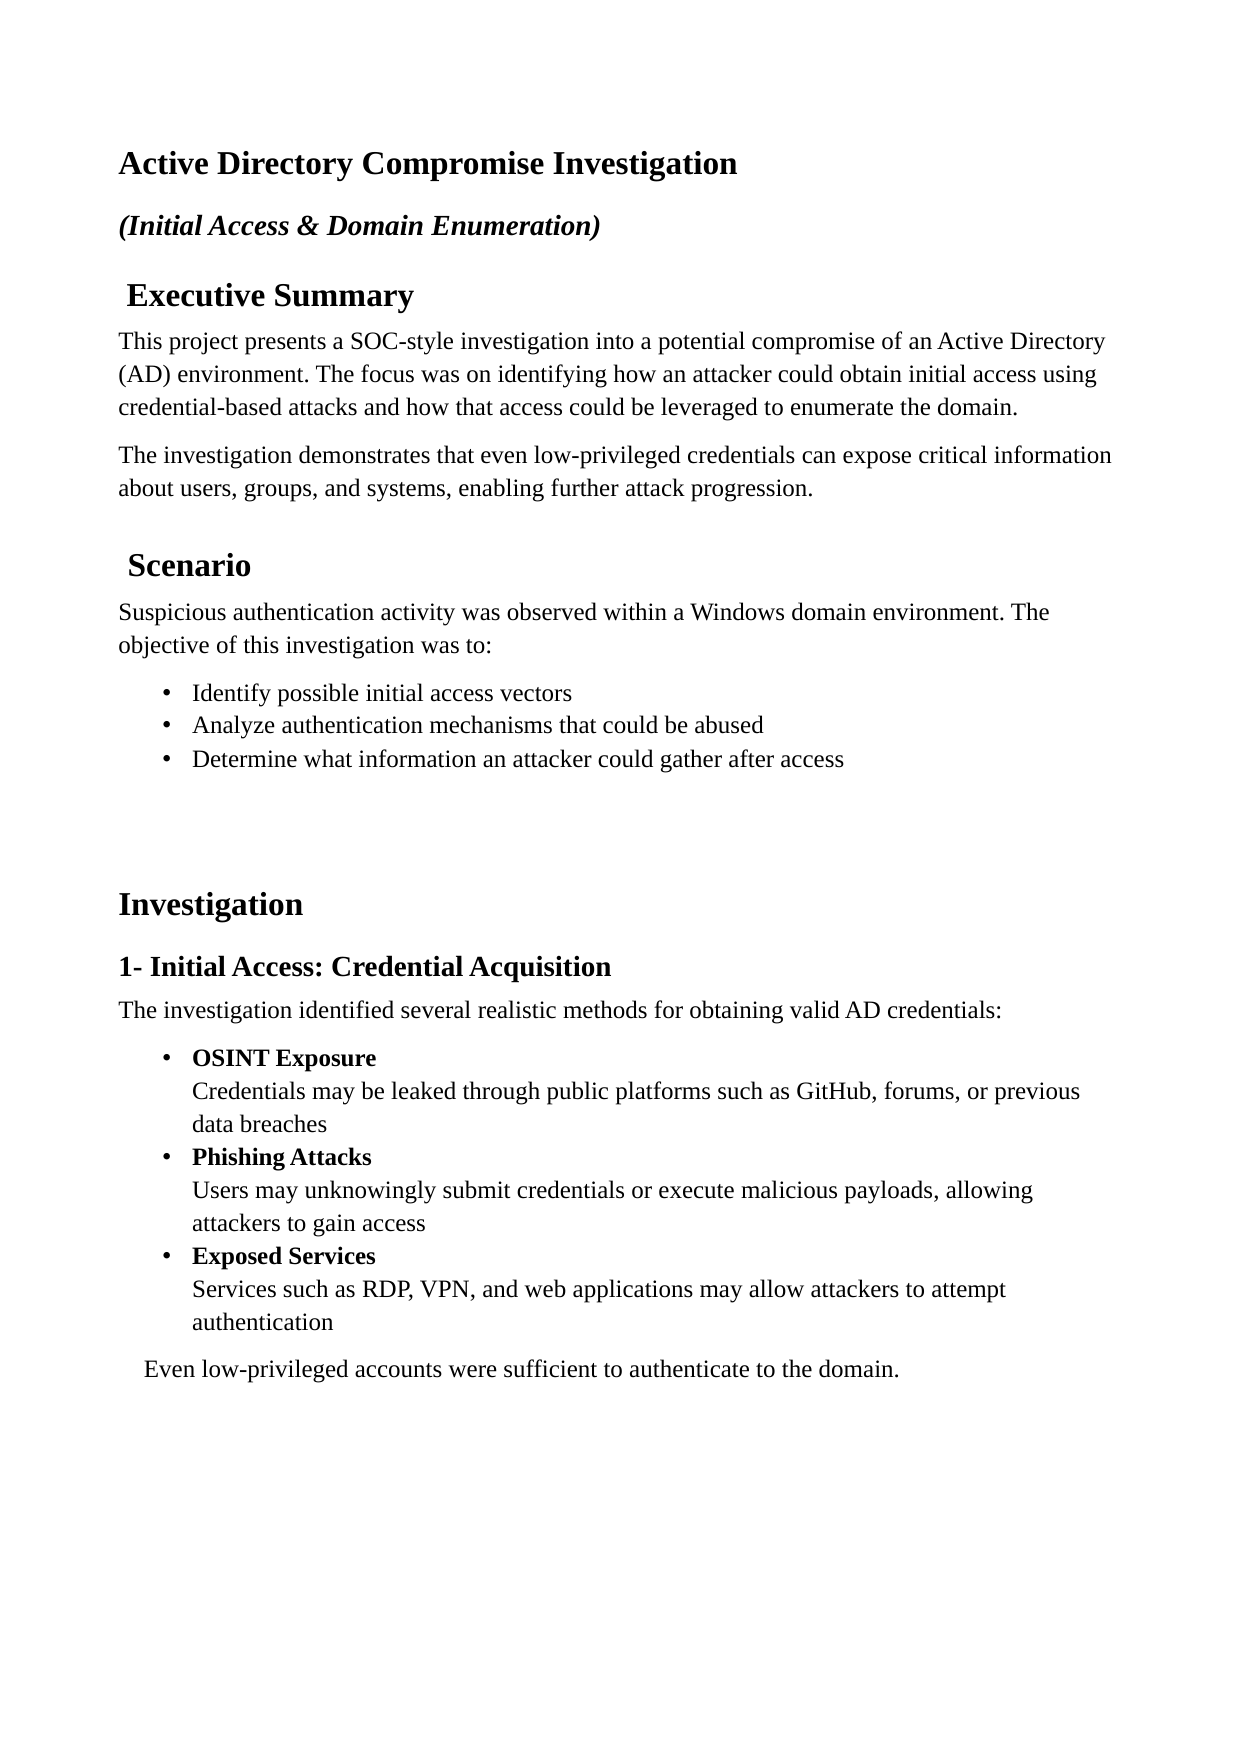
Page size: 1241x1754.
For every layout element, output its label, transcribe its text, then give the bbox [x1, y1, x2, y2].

subtitle Executive Summary [118, 275, 1122, 314]
text This project presents a SOC-style investigation into a potential compromise of an Active Directory (AD) environment. The focus was on identifying how an attacker could obtain initial access using credential-based attacks and how that access could be leveraged to enumerate the domain. [118, 326, 1122, 421]
subtitle Investigation [118, 884, 1122, 922]
text Suspicious authentication activity was observed within a Windows domain environment. The objective of this investigation was to: [118, 597, 1122, 659]
subtitle (Initial Access & Domain Enumeration) [118, 208, 1122, 242]
text The investigation identified several realistic methods for obtaining valid AD credentials: [118, 995, 1122, 1024]
text 📌 Even low-privileged accounts were sufficient to authenticate to the domain. [118, 1354, 1122, 1383]
list Phishing Attacks Users may unknowingly submit credentials or execute malicious payloads, allowing attackers to gain access [162, 1142, 1122, 1237]
list Exposed Services Services such as RDP, VPN, and web applications may allow attackers to attempt authentication [162, 1241, 1122, 1336]
subtitle Active Directory Compromise Investigation [118, 143, 1122, 181]
list Determine what information an attacker could gather after access [162, 744, 1122, 772]
text The investigation demonstrates that even low-privileged credentials can expose critical information about users, groups, and systems, enabling further attack progression. [118, 440, 1122, 502]
list OSINT Exposure Credentials may be leaked through public platforms such as GitHub, forums, or previous data breaches [162, 1043, 1122, 1138]
list Identify possible initial access vectors [162, 678, 1122, 706]
list Analyze authentication mechanisms that could be abused [162, 711, 1122, 739]
subtitle 1️- Initial Access: Credential Acquisition [118, 949, 1122, 983]
subtitle Scenario [118, 541, 1122, 584]
